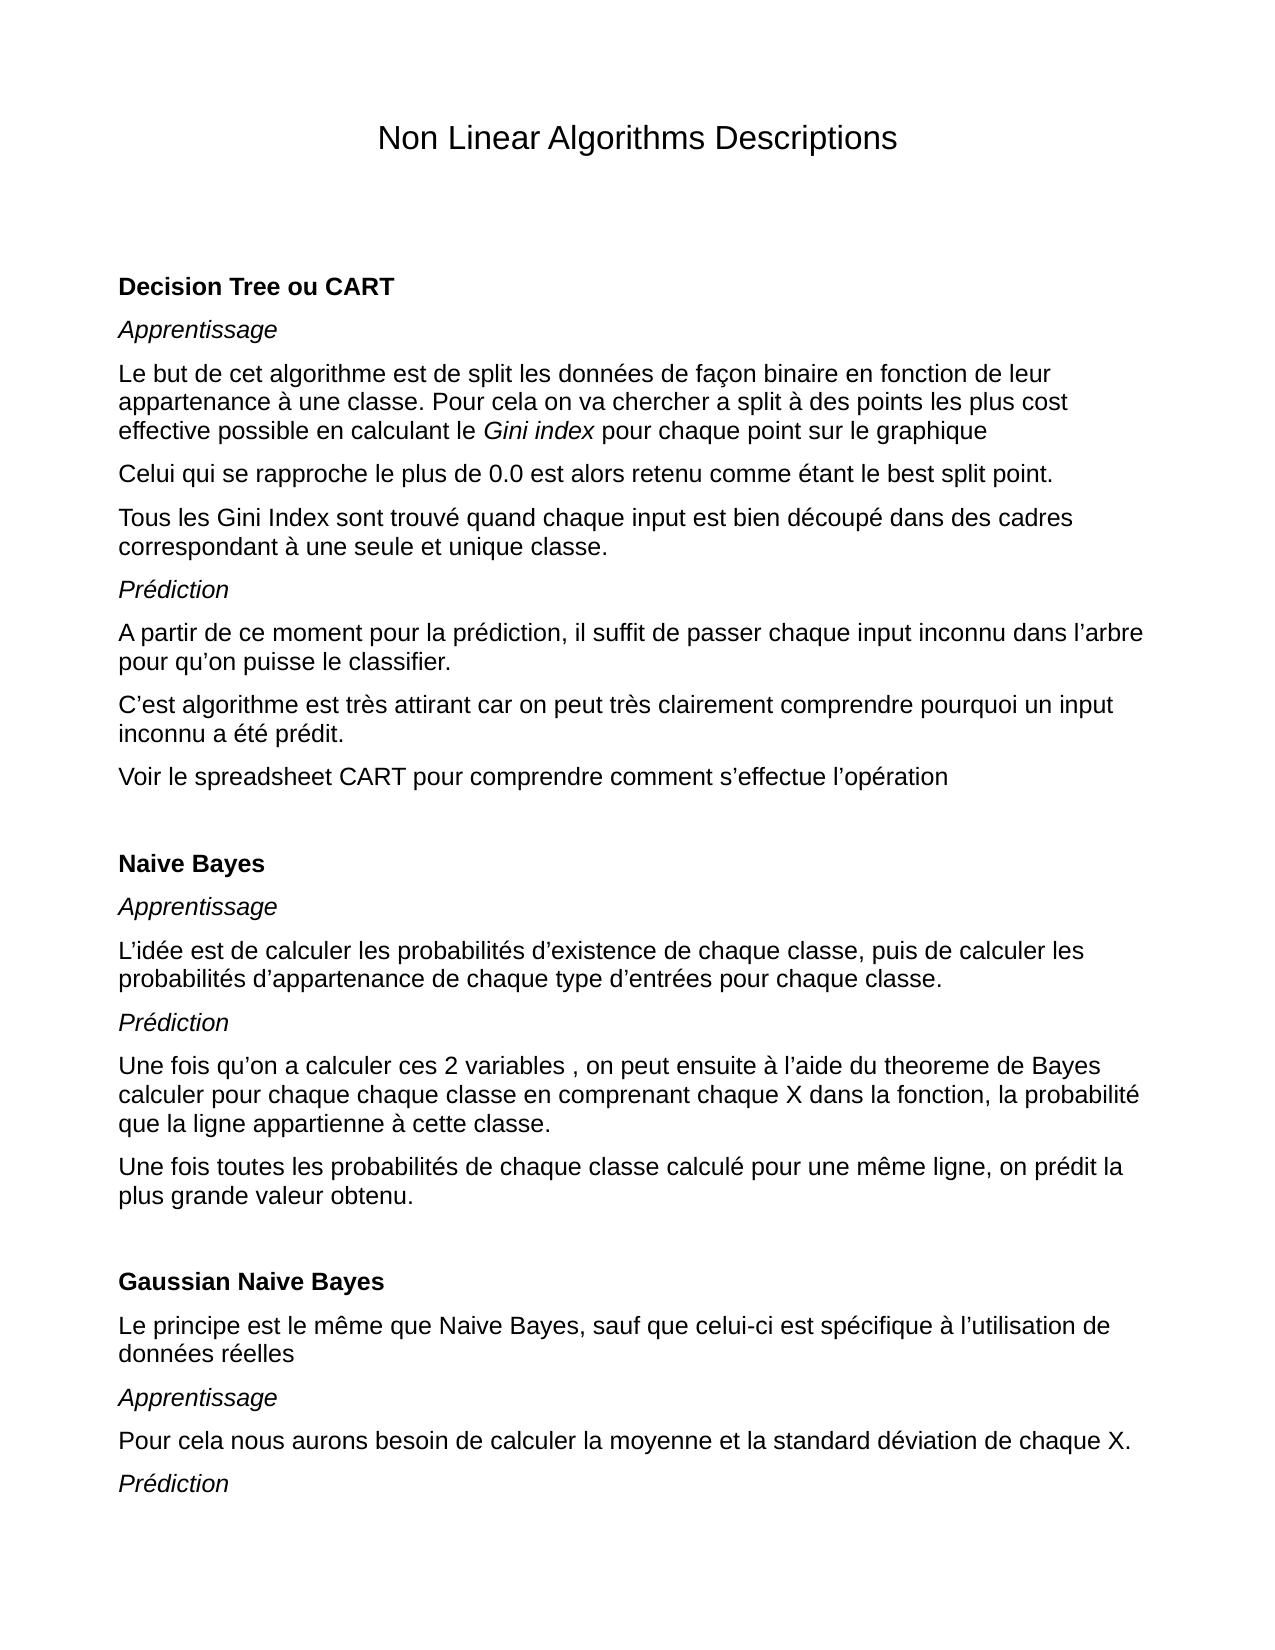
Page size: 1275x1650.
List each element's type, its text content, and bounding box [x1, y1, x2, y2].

text Non Linear Algorithms Descriptions [118, 118, 1157, 157]
text Apprentissage [118, 315, 1157, 344]
text L’idée est de calculer les probabilités d’existence de chaque classe, puis de calculer les probabilités d’appartenance de chaque type d’entrées pour chaque classe. [118, 936, 1157, 993]
text Naive Bayes [118, 849, 1157, 878]
text Une fois qu’on a calculer ces 2 variables , on peut ensuite à l’aide du theoreme de Bayes calculer pour chaque chaque classe en comprenant chaque X dans la fonction, la probabilité que la ligne appartienne à cette classe. [118, 1051, 1157, 1137]
text Pour cela nous aurons besoin de calculer la moyenne et la standard déviation de chaque X. [118, 1426, 1157, 1455]
text Celui qui se rapproche le plus de 0.0 est alors retenu comme étant le best split point. [118, 459, 1157, 488]
text A partir de ce moment pour la prédiction, il suffit de passer chaque input inconnu dans l’arbre pour qu’on puisse le classifier. [118, 618, 1157, 676]
text Tous les Gini Index sont trouvé quand chaque input est bien découpé dans des cadres correspondant à une seule et unique classe. [118, 503, 1157, 560]
text C’est algorithme est très attirant car on peut très clairement comprendre pourquoi un input inconnu a été prédit. [118, 690, 1157, 748]
text Le principe est le même que Naive Bayes, sauf que celui-ci est spécifique à l’utilisation de données réelles [118, 1311, 1157, 1368]
text Gaussian Naive Bayes [118, 1267, 1157, 1296]
text Apprentissage [118, 892, 1157, 921]
text Apprentissage [118, 1383, 1157, 1411]
text Decision Tree ou CART [118, 272, 1157, 301]
text Une fois toutes les probabilités de chaque classe calculé pour une même ligne, on prédit la plus grande valeur obtenu. [118, 1152, 1157, 1209]
text Le but de cet algorithme est de split les données de façon binaire en fonction de leur appartenance à une classe. Pour cela on va chercher a split à des points les plus cost effective possible en calculant le Gini index pour chaque point sur le graphique [118, 358, 1157, 445]
text Voir le spreadsheet CART pour comprendre comment s’effectue l’opération [118, 762, 1157, 791]
text Prédiction [118, 575, 1157, 603]
text Prédiction [118, 1469, 1157, 1498]
text Prédiction [118, 1008, 1157, 1036]
